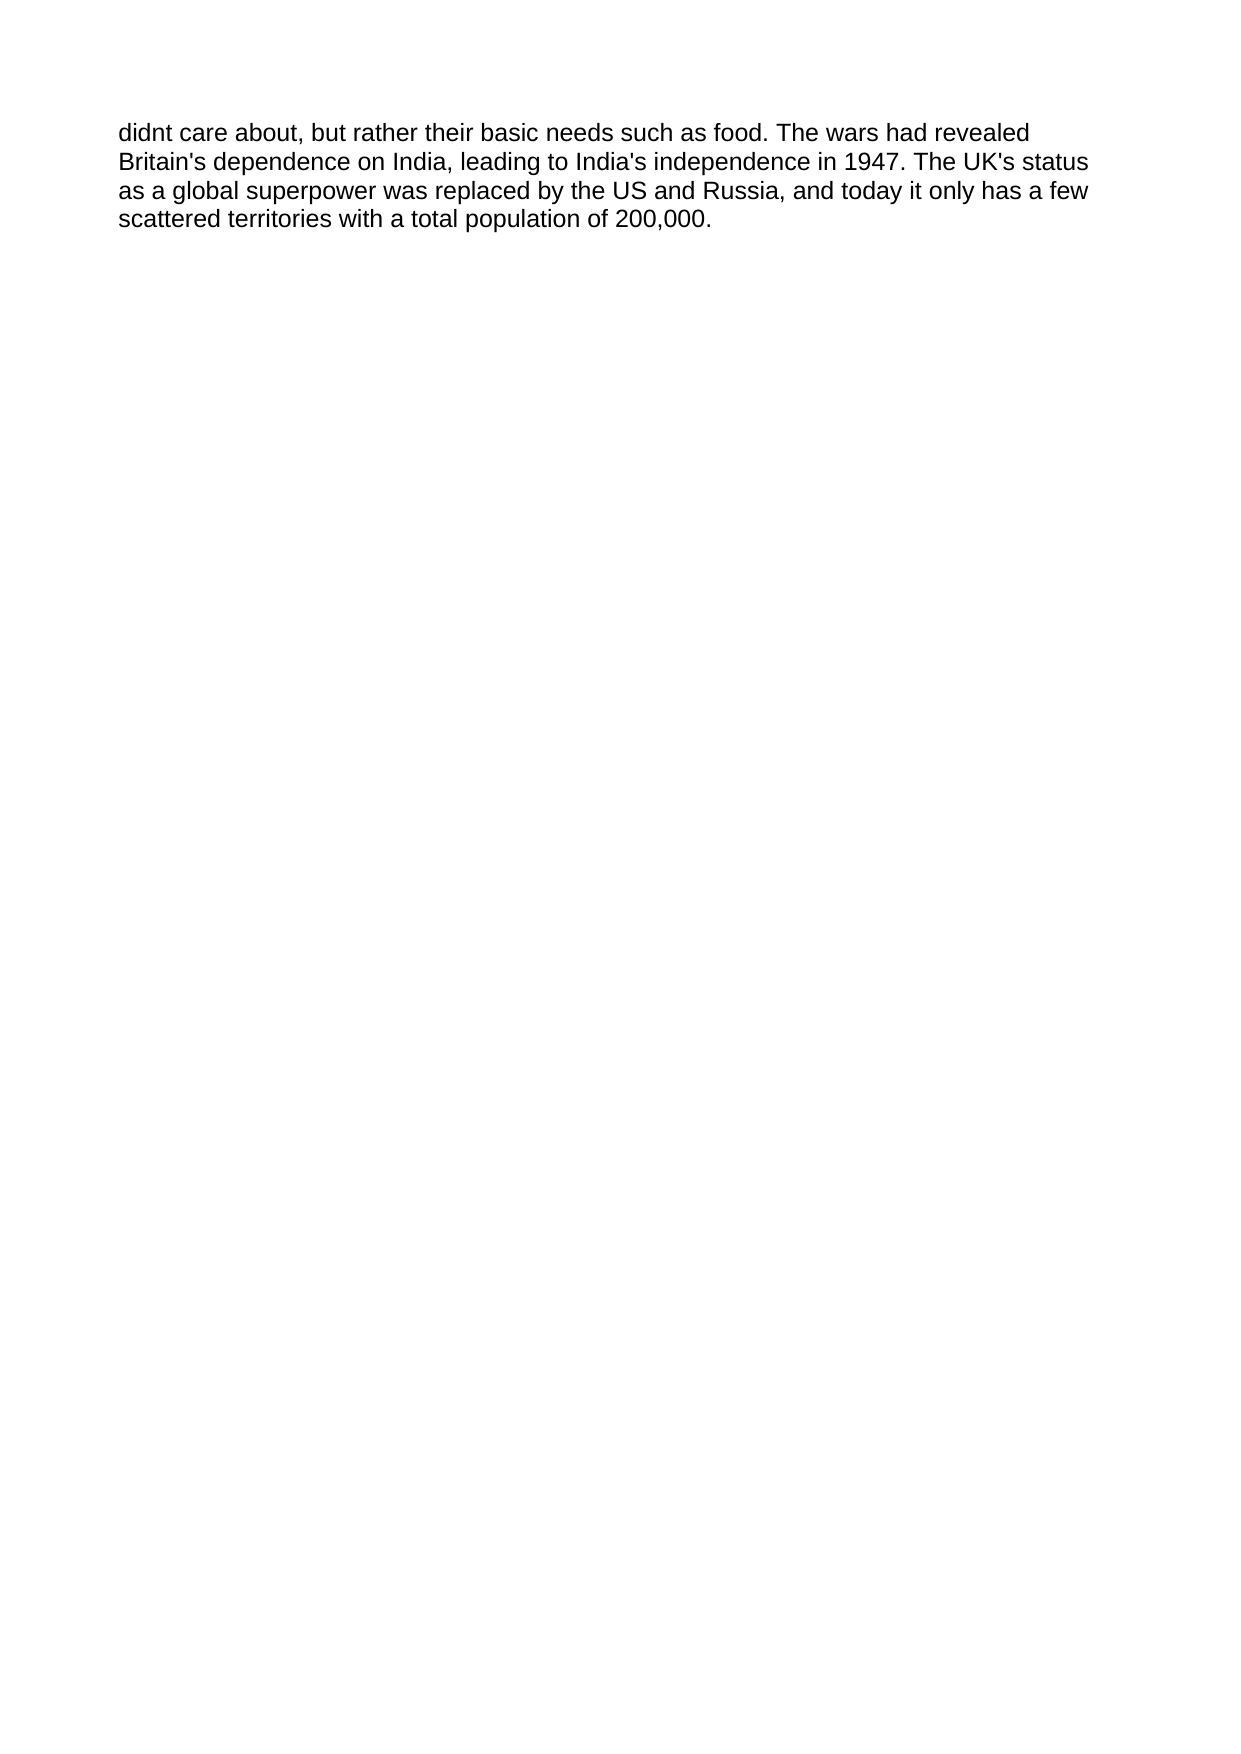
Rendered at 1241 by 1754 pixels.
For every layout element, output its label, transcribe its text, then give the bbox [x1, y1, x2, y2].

text didnt care about, but rather their basic needs such as food. The wars had revealed Britain's dependence on India, leading to India's independence in 1947. The UK's status as a global superpower was replaced by the US and Russia, and today it only has a few scattered territories with a total population of 200,000. [118, 118, 1122, 233]
